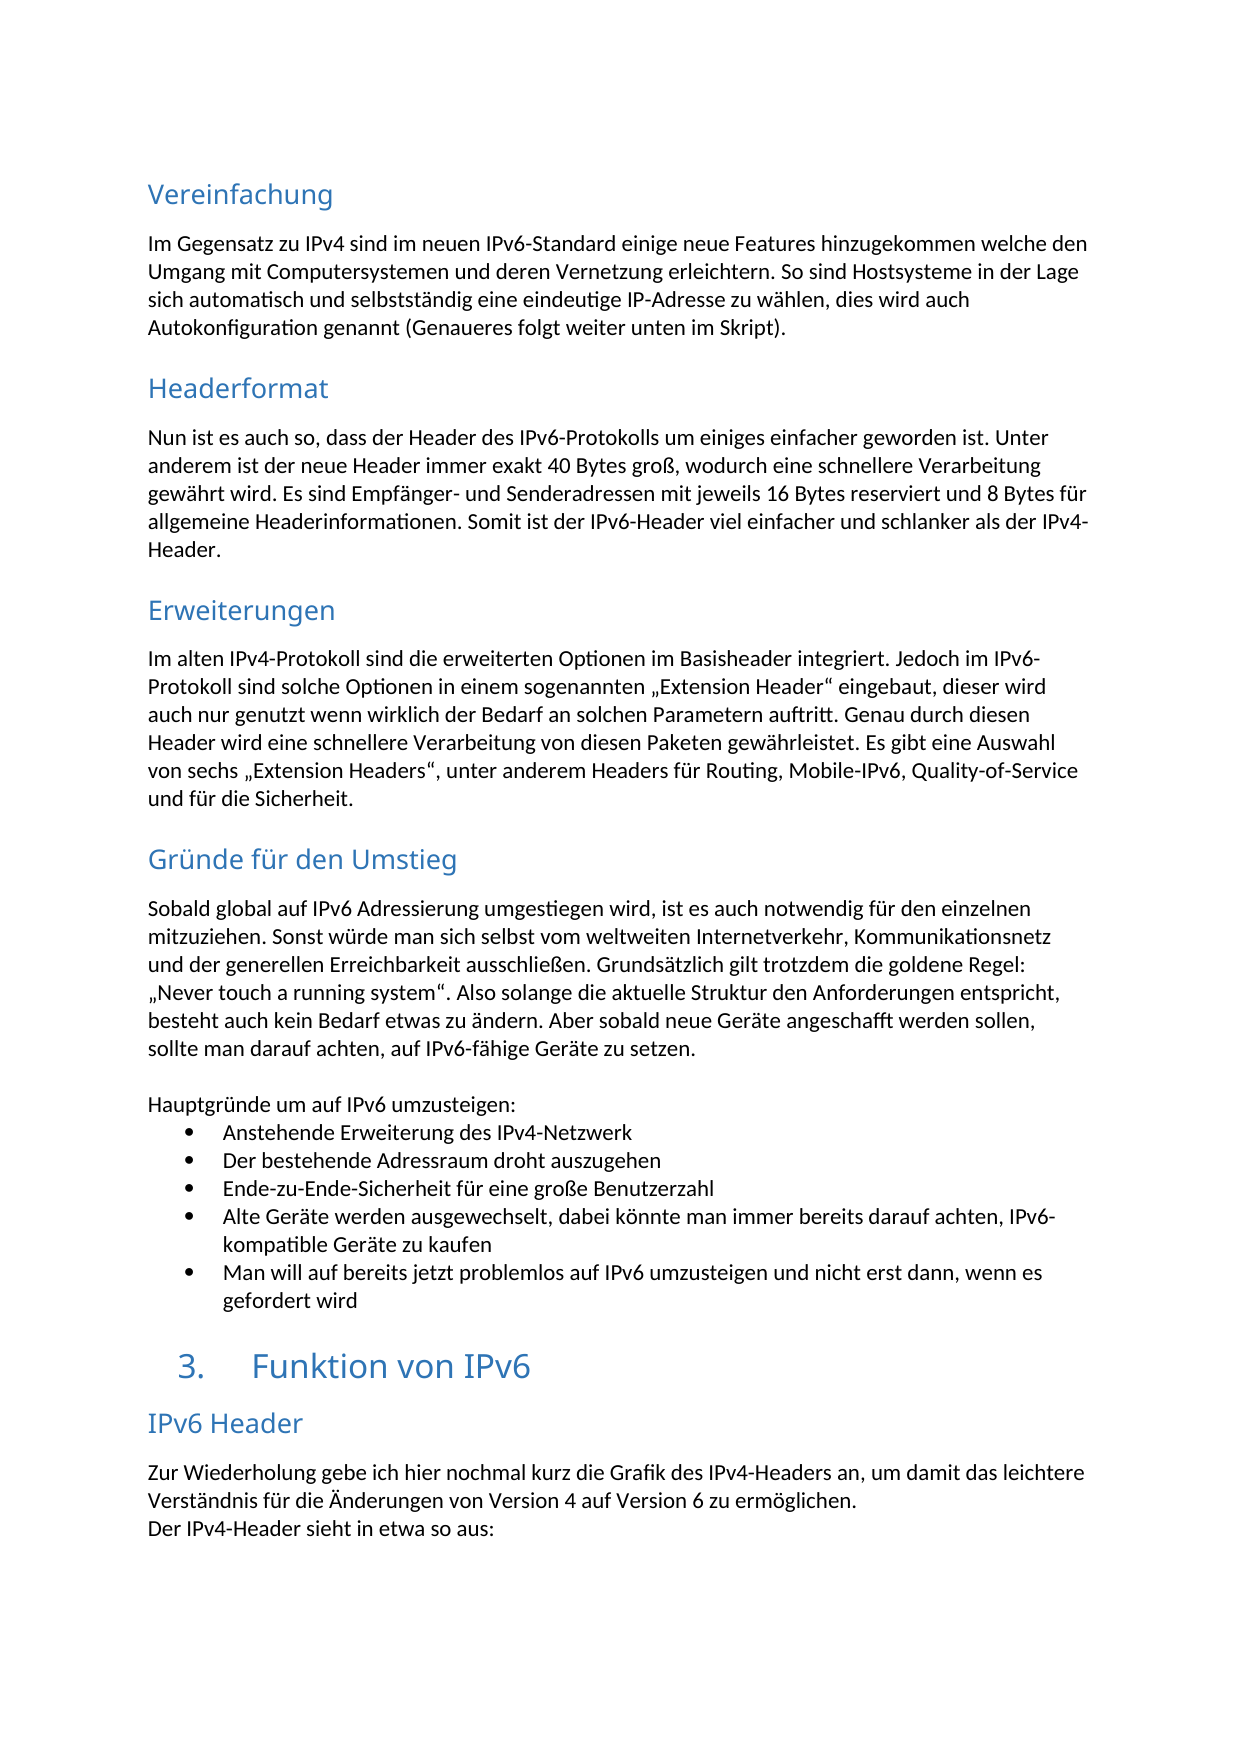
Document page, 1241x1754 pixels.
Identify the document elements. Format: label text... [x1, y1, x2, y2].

subtitle Gründe für den Umstieg [148, 841, 1093, 877]
list Der bestehende Adressraum droht auszugehen [185, 1146, 1093, 1174]
list Anstehende Erweiterung des IPv4-Netzwerk [185, 1118, 1093, 1146]
subtitle Vereinfachung [148, 176, 1093, 212]
text Zur Wiederholung gebe ich hier nochmal kurz die Grafik des IPv4-Headers an, um damit das leichtere Verständnis für die Änderungen von Version 4 auf Version 6 zu ermöglichen. [148, 1458, 1093, 1514]
subtitle Erweiterungen [148, 591, 1093, 628]
subtitle Headerformat [148, 369, 1093, 406]
text Hauptgründe um auf IPv6 umzusteigen: [148, 1090, 1093, 1118]
list Funktion von IPv6 [177, 1342, 1093, 1388]
list Ende-zu-Ende-Sicherheit für eine große Benutzerzahl [185, 1174, 1093, 1202]
list Man will auf bereits jetzt problemlos auf IPv6 umzusteigen und nicht erst dann, wenn es gefordert wird [185, 1258, 1093, 1314]
text Im alten IPv4-Protokoll sind die erweiterten Optionen im Basisheader integriert. Jedoch im IPv6-Protokoll sind solche Optionen in einem sogenannten „Extension Header“ eingebaut, dieser wird auch nur genutzt wenn wirklich der Bedarf an solchen Parametern auftritt. Genau durch diesen Header wird eine schnellere Verarbeitung von diesen Paketen gewährleistet. Es gibt eine Auswahl von sechs „Extension Headers“, unter anderem Headers für Routing, Mobile-IPv6, Quality-of-Service und für die Sicherheit. [148, 644, 1093, 813]
subtitle IPv6 Header [148, 1404, 1093, 1441]
text Nun ist es auch so, dass der Header des IPv6-Protokolls um einiges einfacher geworden ist. Unter anderem ist der neue Header immer exakt 40 Bytes groß, wodurch eine schnellere Verarbeitung gewährt wird. Es sind Empfänger- und Senderadressen mit jeweils 16 Bytes reserviert und 8 Bytes für allgemeine Headerinformationen. Somit ist der IPv6-Header viel einfacher und schlanker als der IPv4-Header. [148, 423, 1093, 563]
list Alte Geräte werden ausgewechselt, dabei könnte man immer bereits darauf achten, IPv6-kompatible Geräte zu kaufen [185, 1202, 1093, 1258]
text Im Gegensatz zu IPv4 sind im neuen IPv6-Standard einige neue Features hinzugekommen welche den Umgang mit Computersystemen und deren Vernetzung erleichtern. So sind Hostsysteme in der Lage sich automatisch und selbstständig eine eindeutige IP-Adresse zu wählen, dies wird auch Autokonfiguration genannt (Genaueres folgt weiter unten im Skript). [148, 229, 1093, 341]
text Sobald global auf IPv6 Adressierung umgestiegen wird, ist es auch notwendig für den einzelnen mitzuziehen. Sonst würde man sich selbst vom weltweiten Internetverkehr, Kommunikationsnetz und der generellen Erreichbarkeit ausschließen. Grundsätzlich gilt trotzdem die goldene Regel: „Never touch a running system“. Also solange die aktuelle Struktur den Anforderungen entspricht, besteht auch kein Bedarf etwas zu ändern. Aber sobald neue Geräte angeschafft werden sollen, sollte man darauf achten, auf IPv6-fähige Geräte zu setzen. [148, 894, 1093, 1062]
text Der IPv4-Header sieht in etwa so aus: [148, 1514, 1093, 1542]
